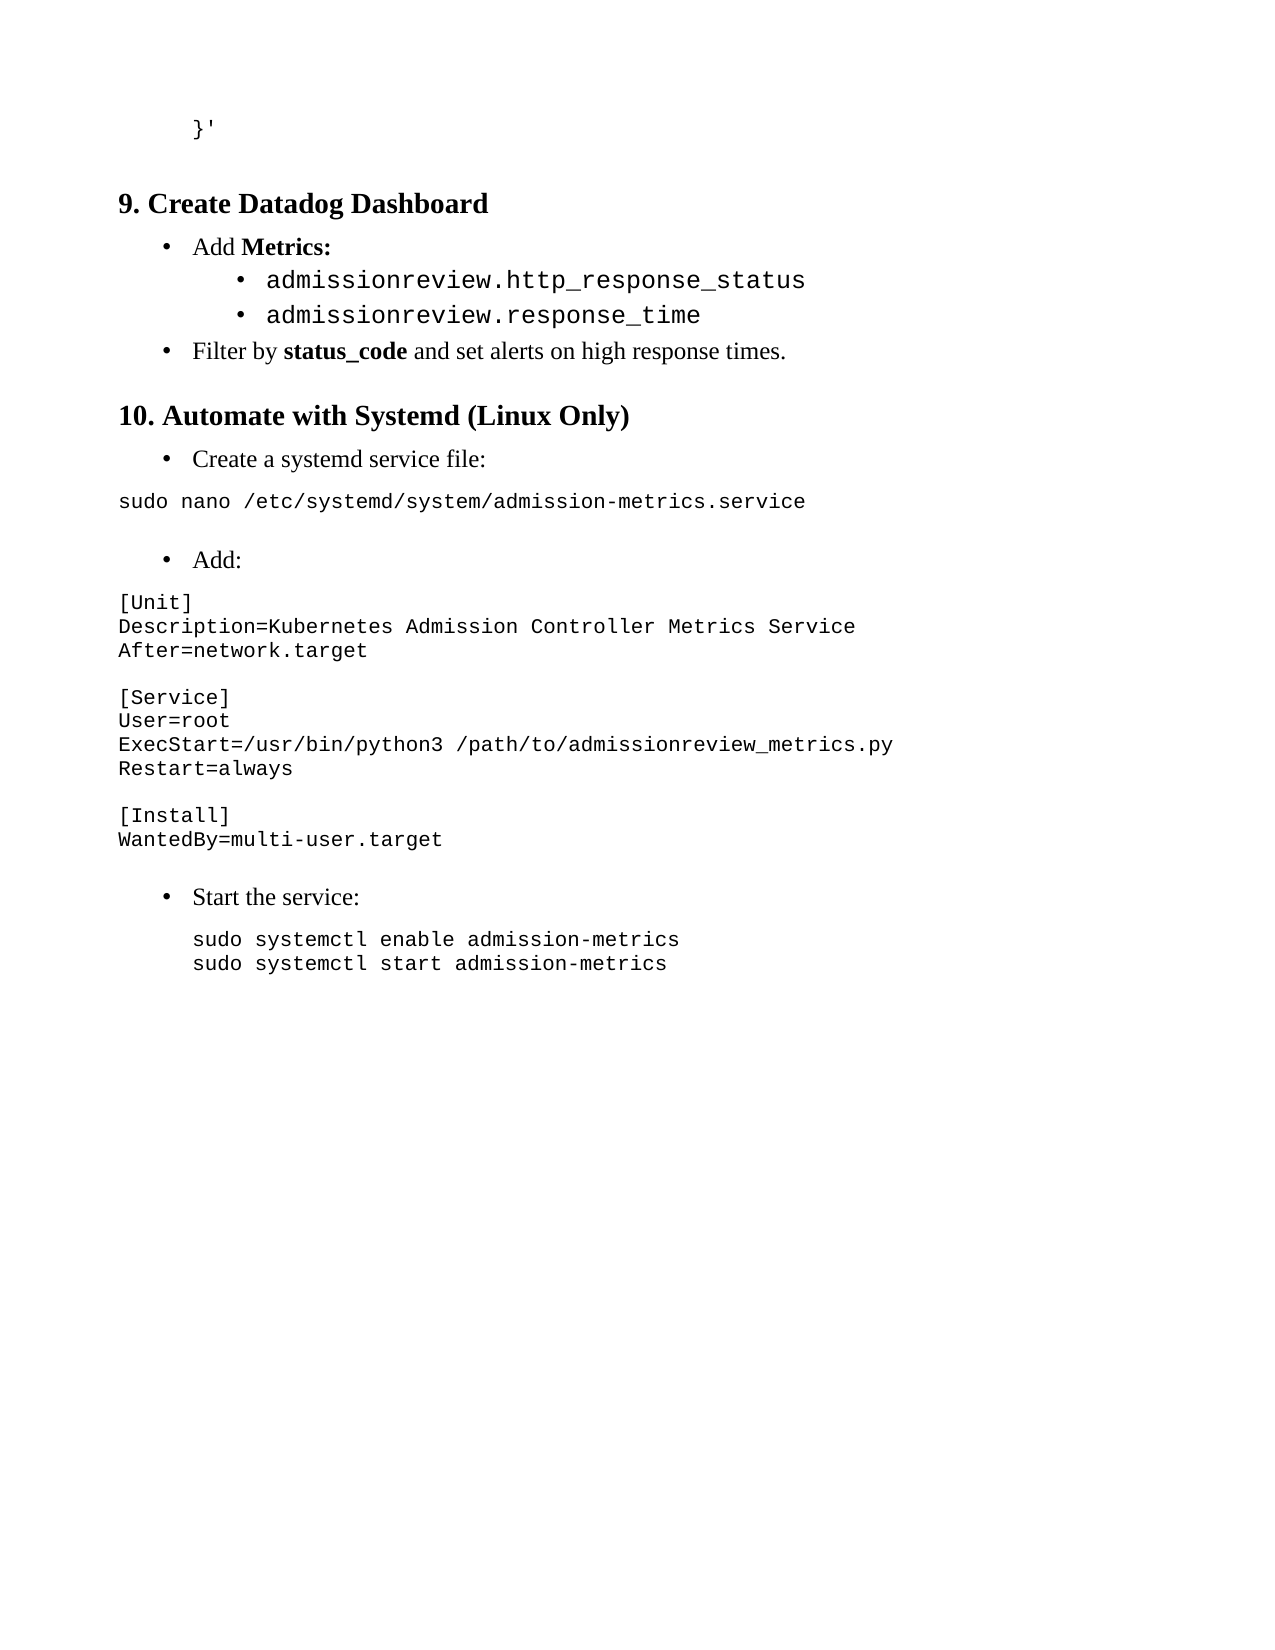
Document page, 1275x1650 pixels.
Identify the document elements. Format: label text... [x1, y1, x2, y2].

text [Install] [118, 805, 1157, 829]
list Add: [162, 545, 1157, 573]
text [Unit] [118, 592, 1157, 616]
list sudo systemctl enable admission-metrics [162, 929, 1157, 953]
text ExecStart=/usr/bin/python3 /path/to/admissionreview_metrics.py [118, 734, 1157, 758]
list Filter by status_code and set alerts on high response times. [162, 336, 1157, 364]
text WantedBy=multi-user.target [118, 829, 1157, 852]
list admissionreview.http_response_status [236, 265, 1157, 296]
text User=root [118, 711, 1157, 734]
list admissionreview.response_time [236, 300, 1157, 331]
text [Service] [118, 687, 1157, 711]
text After=network.target [118, 639, 1157, 663]
text Restart=always [118, 758, 1157, 781]
list Create a systemd service file: [162, 444, 1157, 473]
subtitle 10. Automate with Systemd (Linux Only) [118, 398, 1157, 431]
text sudo nano /etc/systemd/system/admission-metrics.service [118, 492, 1157, 515]
list Add Metrics: [162, 232, 1157, 261]
list sudo systemctl start admission-metrics [162, 953, 1157, 977]
subtitle 9. Create Datadog Dashboard [118, 186, 1157, 219]
list Start the service: [162, 882, 1157, 911]
text Description=Kubernetes Admission Controller Metrics Service [118, 616, 1157, 639]
list }' [162, 118, 1157, 142]
